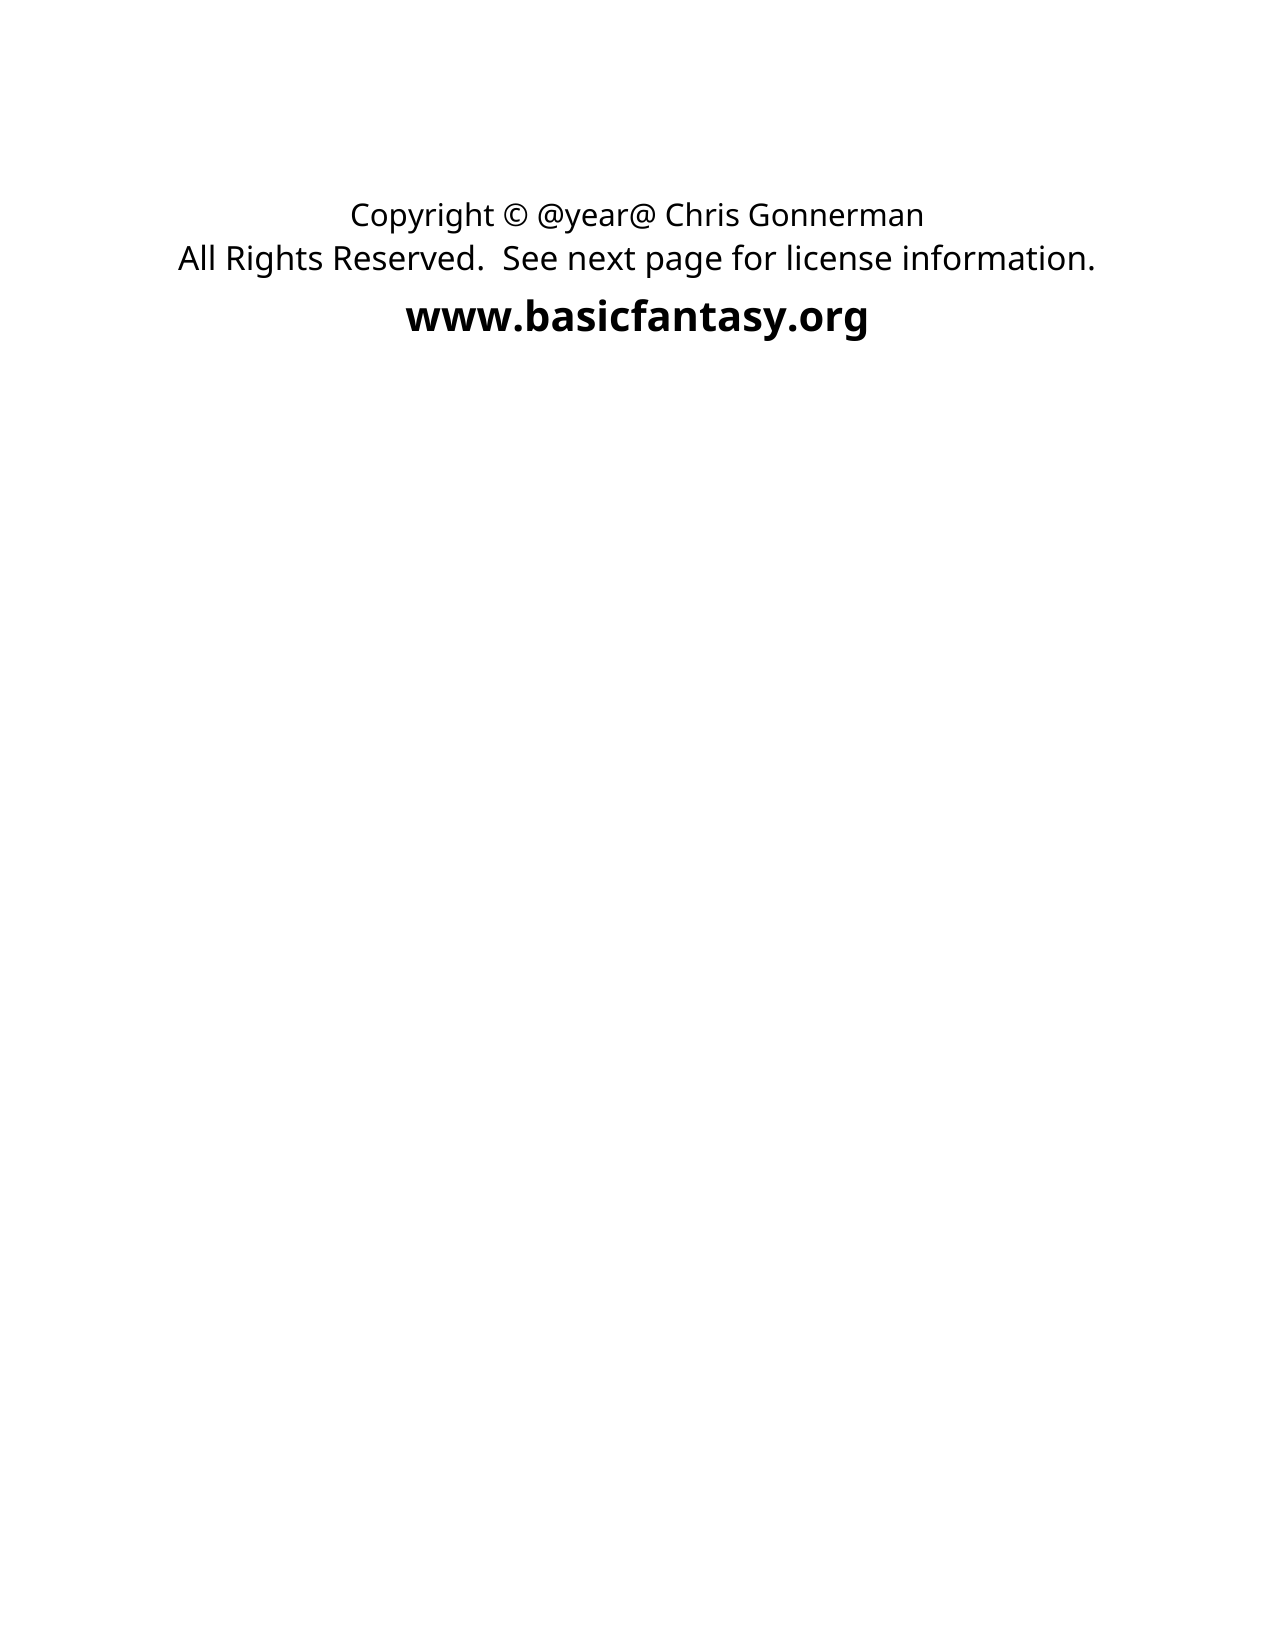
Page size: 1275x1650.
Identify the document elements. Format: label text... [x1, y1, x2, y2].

text Copyright © @year@ Chris Gonnerman [150, 193, 1125, 235]
text www.basicfantasy.org [150, 287, 1125, 343]
text All Rights Reserved. See next page for license information. [150, 235, 1125, 281]
